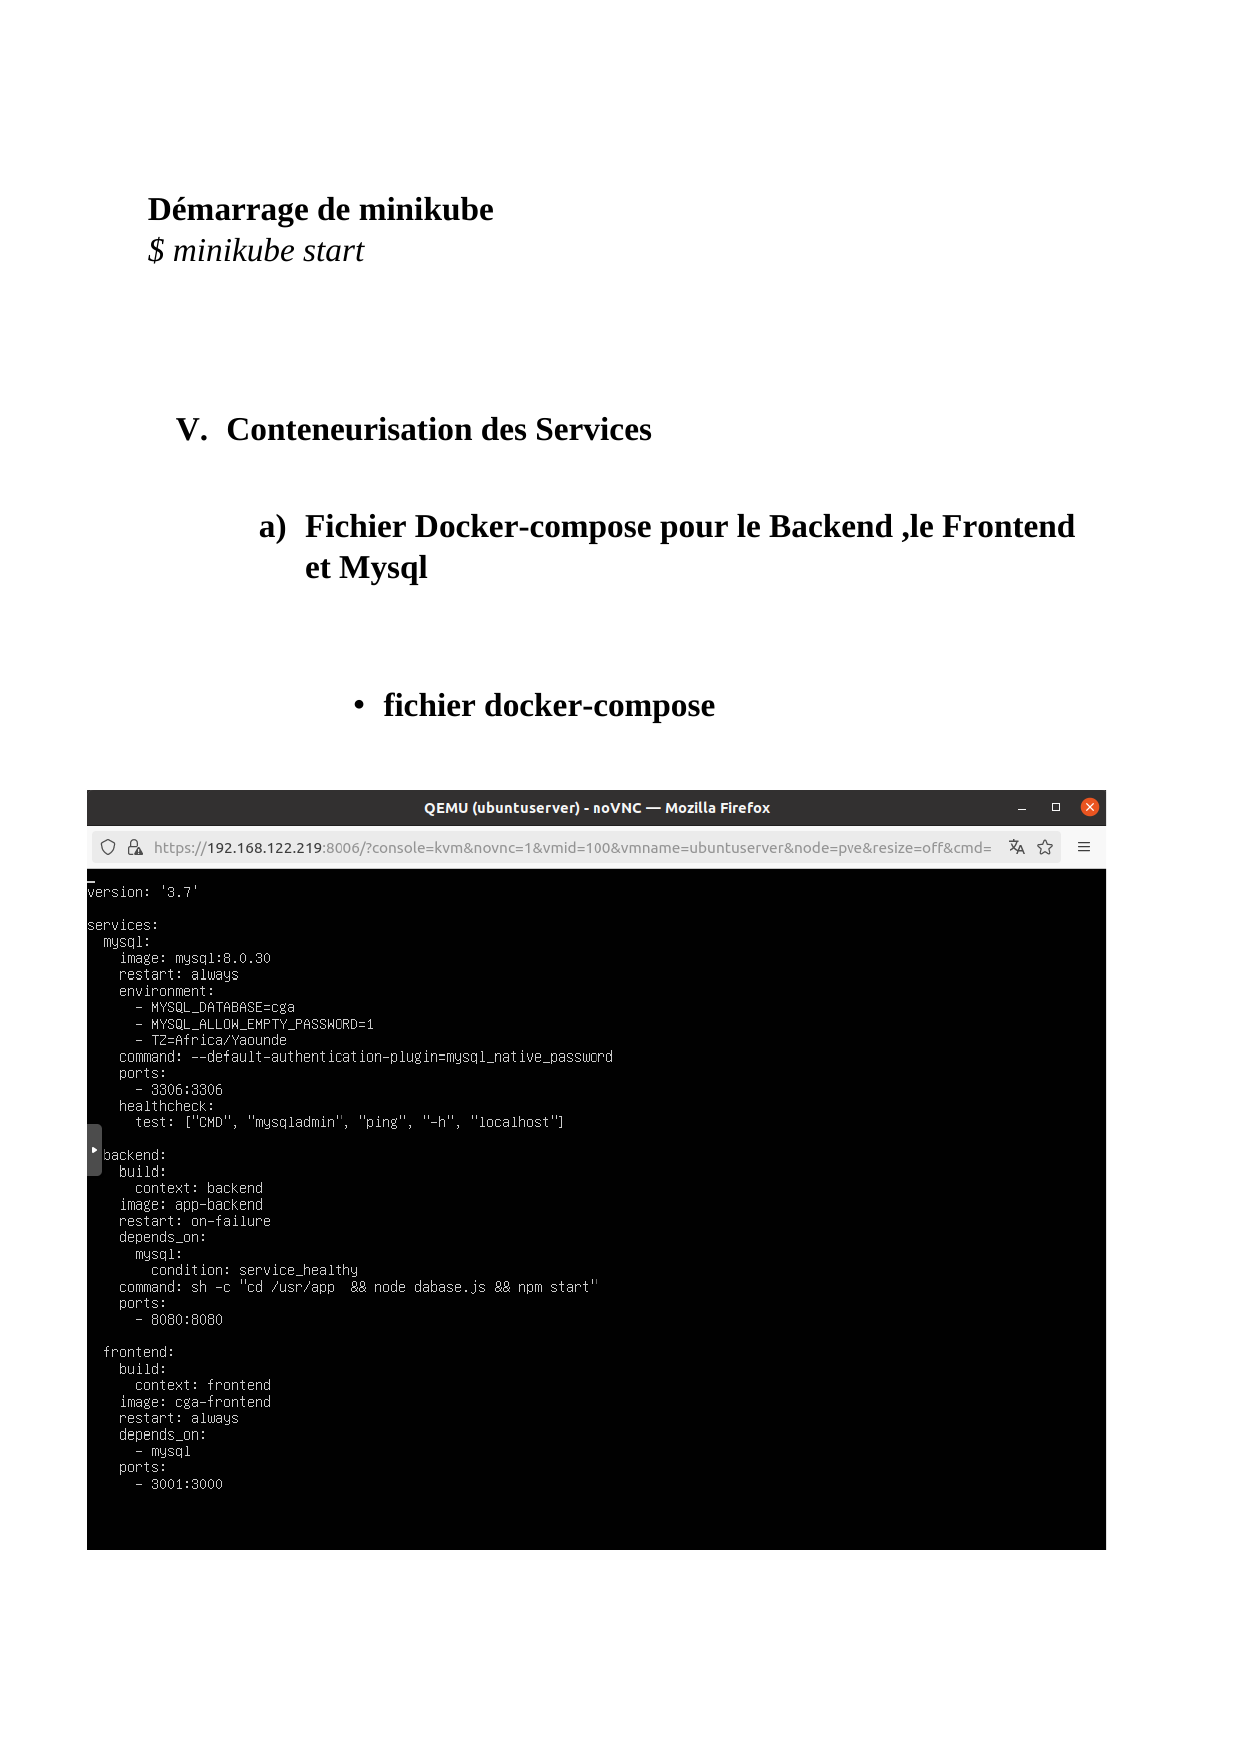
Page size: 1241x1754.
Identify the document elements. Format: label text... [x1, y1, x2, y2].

text $ minikube start [148, 230, 1093, 269]
picture [87, 790, 1107, 1550]
text Démarrage de minikube [148, 189, 1093, 227]
list fichier docker-compose [365, 685, 1093, 723]
list Fichier Docker-compose pour le Backend ,le Frontend et Mysql [287, 506, 1093, 586]
list Conteneurisation des Services [208, 409, 1093, 448]
